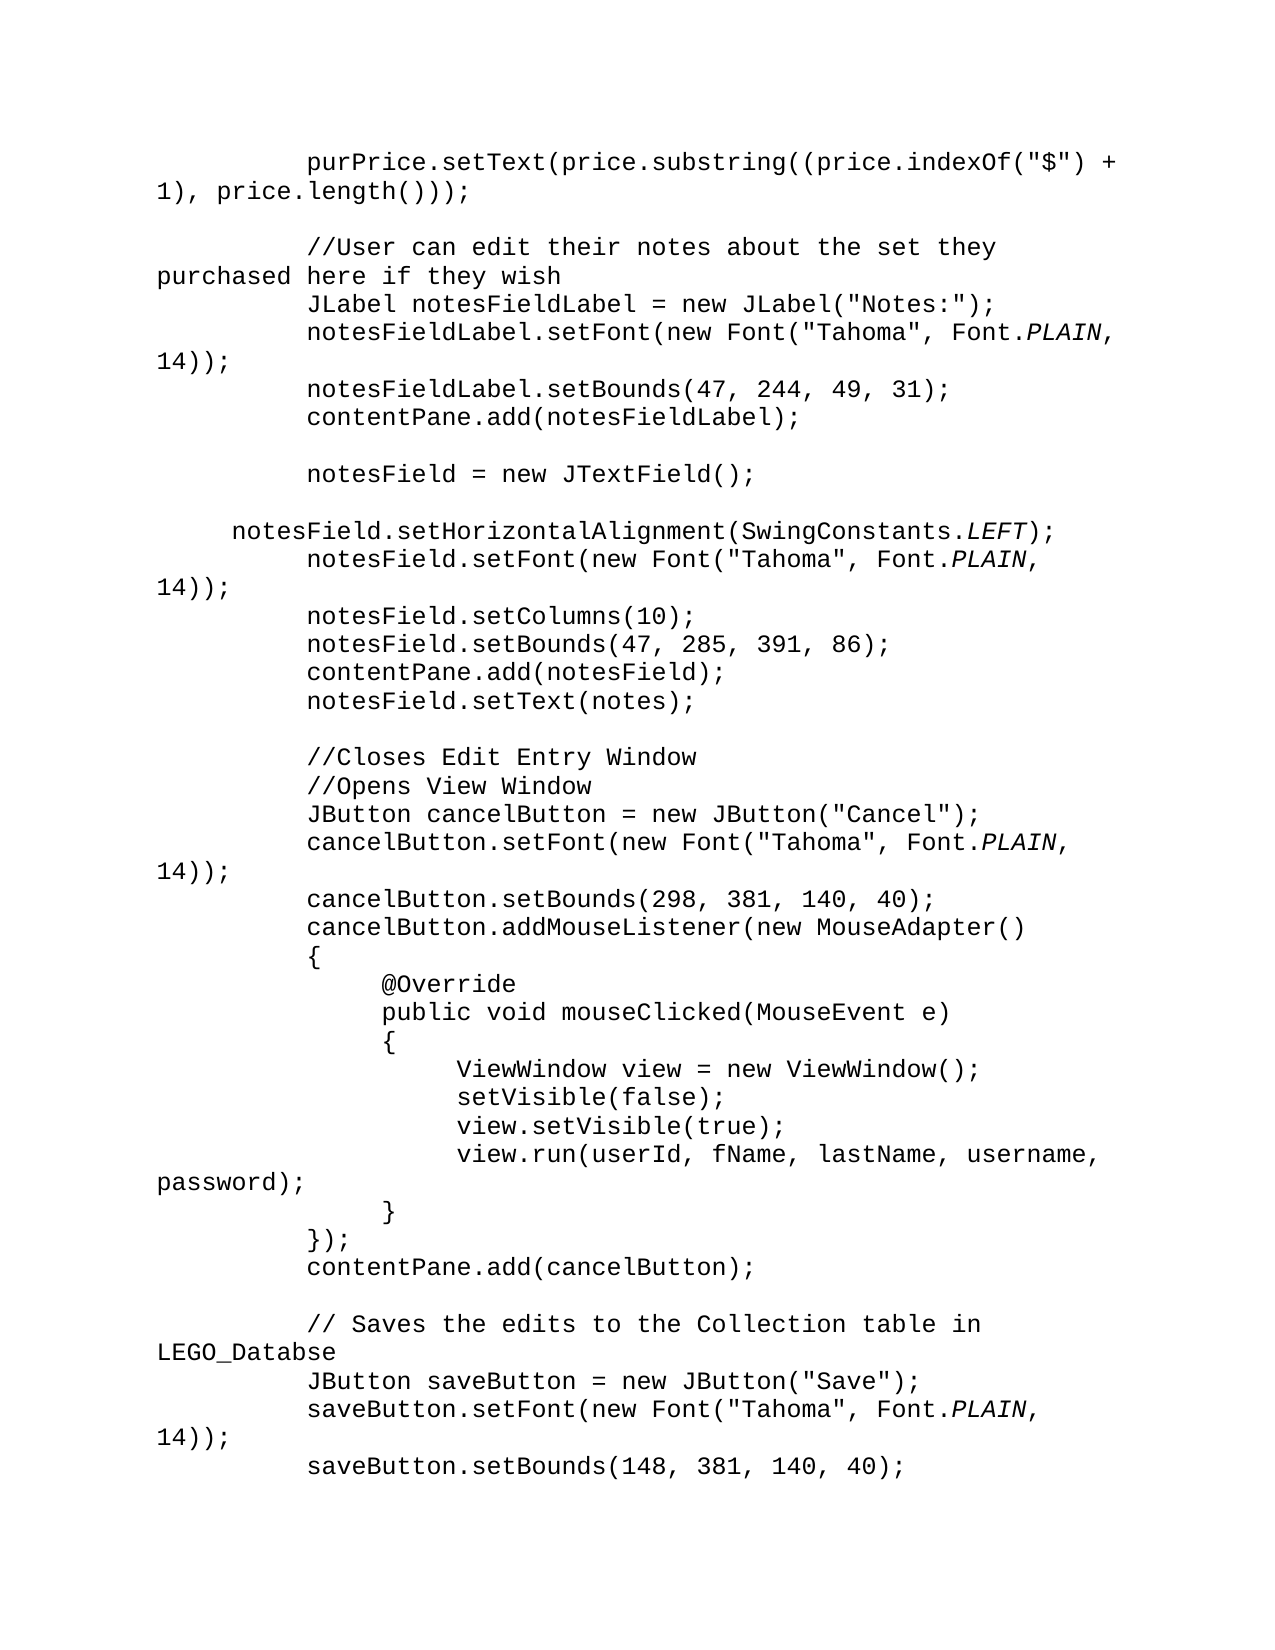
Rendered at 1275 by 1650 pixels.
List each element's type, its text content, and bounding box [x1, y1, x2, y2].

text notesField.setBounds(47, 285, 391, 86); [156, 632, 1118, 660]
text JLabel notesFieldLabel = new JLabel("Notes:"); [156, 292, 1118, 320]
text notesField.setFont(new Font("Tahoma", Font.PLAIN, 14)); [156, 547, 1118, 603]
text view.run(userId, fName, lastName, username, password); [156, 1142, 1118, 1198]
text notesField.setText(notes); [156, 688, 1118, 717]
text contentPane.add(notesFieldLabel); [156, 405, 1118, 433]
text //User can edit their notes about the set they purchased here if they wish [156, 235, 1118, 292]
text { [156, 943, 1118, 972]
text notesField = new JTextField(); [156, 462, 1118, 490]
text contentPane.add(notesField); [156, 660, 1118, 688]
text saveButton.setBounds(148, 381, 140, 40); [156, 1453, 1118, 1482]
text notesField.setColumns(10); [156, 603, 1118, 632]
text //Closes Edit Entry Window [156, 745, 1118, 773]
text purPrice.setText(price.substring((price.indexOf("$") + 1), price.length())); [156, 150, 1118, 207]
text cancelButton.setFont(new Font("Tahoma", Font.PLAIN, 14)); [156, 830, 1118, 887]
text cancelButton.setBounds(298, 381, 140, 40); [156, 887, 1118, 915]
text public void mouseClicked(MouseEvent e) [156, 1000, 1118, 1028]
text ViewWindow view = new ViewWindow(); [156, 1057, 1118, 1085]
text { [156, 1028, 1118, 1057]
text contentPane.add(cancelButton); [156, 1255, 1118, 1283]
text // Saves the edits to the Collection table in LEGO_Databse [156, 1312, 1118, 1368]
text notesField.setHorizontalAlignment(SwingConstants.LEFT); [156, 490, 1118, 547]
text JButton saveButton = new JButton("Save"); [156, 1368, 1118, 1397]
text JButton cancelButton = new JButton("Cancel"); [156, 802, 1118, 830]
text notesFieldLabel.setBounds(47, 244, 49, 31); [156, 377, 1118, 405]
text cancelButton.addMouseListener(new MouseAdapter() [156, 915, 1118, 943]
text setVisible(false); [156, 1085, 1118, 1113]
text notesFieldLabel.setFont(new Font("Tahoma", Font.PLAIN, 14)); [156, 320, 1118, 377]
text saveButton.setFont(new Font("Tahoma", Font.PLAIN, 14)); [156, 1397, 1118, 1453]
text view.setVisible(true); [156, 1113, 1118, 1142]
text }); [156, 1227, 1118, 1255]
text //Opens View Window [156, 773, 1118, 802]
text @Override [156, 972, 1118, 1000]
text } [156, 1198, 1118, 1227]
